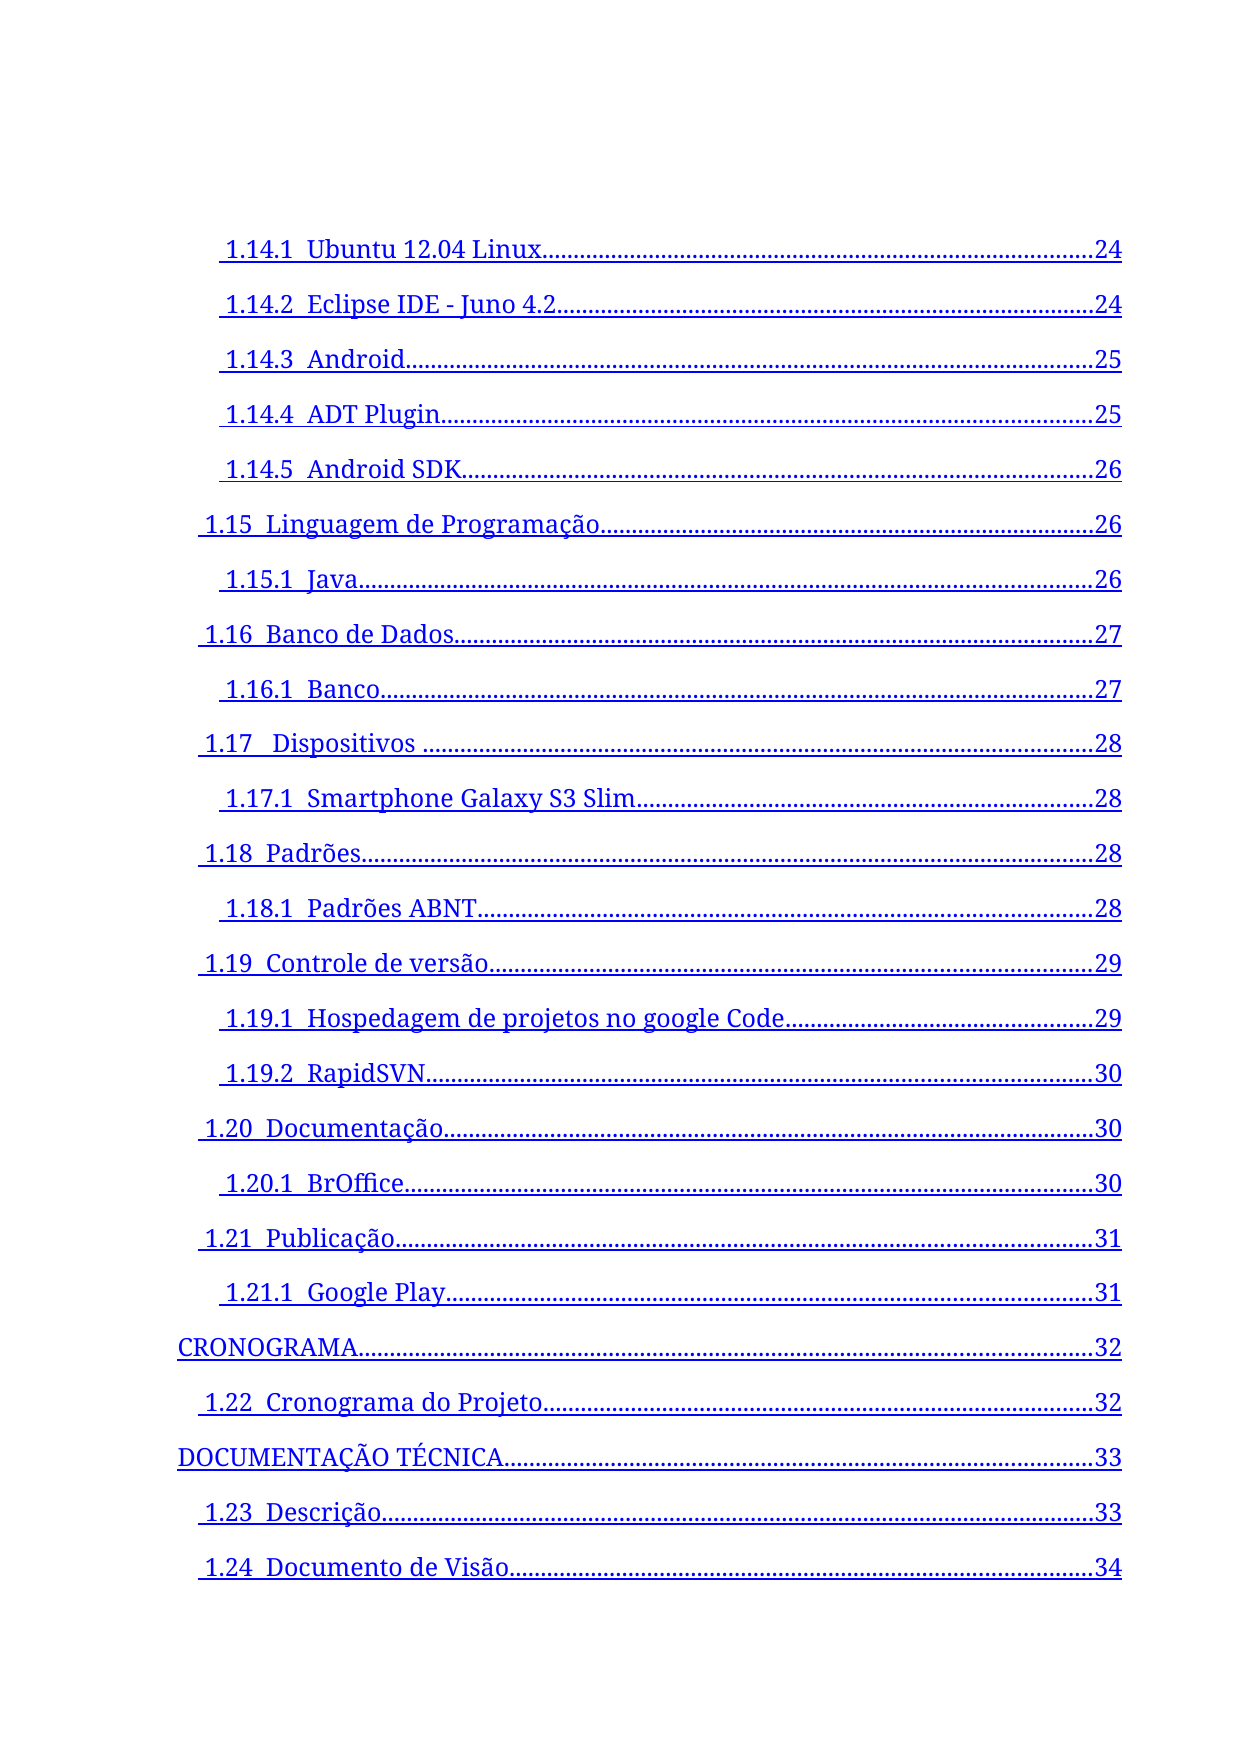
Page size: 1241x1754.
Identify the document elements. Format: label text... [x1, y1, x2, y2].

text 1.20.1 BrOffice 30 [219, 1165, 1122, 1194]
text 1.19.2 RapidSVN 30 [219, 1056, 1122, 1084]
text 1.24 Documento de Visão 34 [198, 1549, 1122, 1578]
text 1.23 Descrição 33 [198, 1495, 1122, 1523]
text 1.20 Documentação 30 [198, 1110, 1122, 1139]
text 1.15 Linguagem de Programação 26 [198, 507, 1122, 535]
text 1.18.1 Padrões ABNT 28 [219, 891, 1122, 920]
text 1.17 Dispositivos 28 [198, 726, 1122, 755]
text 1.17.1 Smartphone Galaxy S3 Slim 28 [219, 781, 1122, 810]
text [219, 1031, 1122, 1035]
text 1.14.5 Android SDK 26 [219, 452, 1122, 481]
text [198, 976, 1122, 980]
text [219, 427, 1122, 431]
text 1.14.1 Ubuntu 12.04 Linux 24 [219, 232, 1122, 261]
text 1.16.1 Banco 27 [219, 671, 1122, 700]
text 1.18 Padrões 28 [198, 836, 1122, 865]
text [198, 1580, 1122, 1584]
text 1.16 Banco de Dados 27 [198, 616, 1122, 645]
text [219, 592, 1122, 596]
text [198, 1525, 1122, 1529]
text CRONOGRAMA 32 [177, 1330, 1122, 1359]
text 1.14.2 Eclipse IDE - Juno 4.2 24 [219, 287, 1122, 316]
text 1.15.1 Java 26 [219, 561, 1122, 590]
text 1.14.3 Android 25 [219, 342, 1122, 371]
text [198, 537, 1122, 541]
text DOCUMENTAÇÃO TÉCNICA 33 [177, 1440, 1122, 1469]
text 1.21 Publicação 31 [198, 1220, 1122, 1249]
text 1.21.1 Google Play 31 [219, 1275, 1122, 1304]
text 1.19 Controle de versão 29 [198, 946, 1122, 974]
text 1.14.4 ADT Plugin 25 [219, 397, 1122, 426]
text 1.19.1 Hospedagem de projetos no google Code 29 [219, 1001, 1122, 1029]
text 1.22 Cronograma do Projeto 32 [198, 1385, 1122, 1414]
text [219, 482, 1122, 486]
